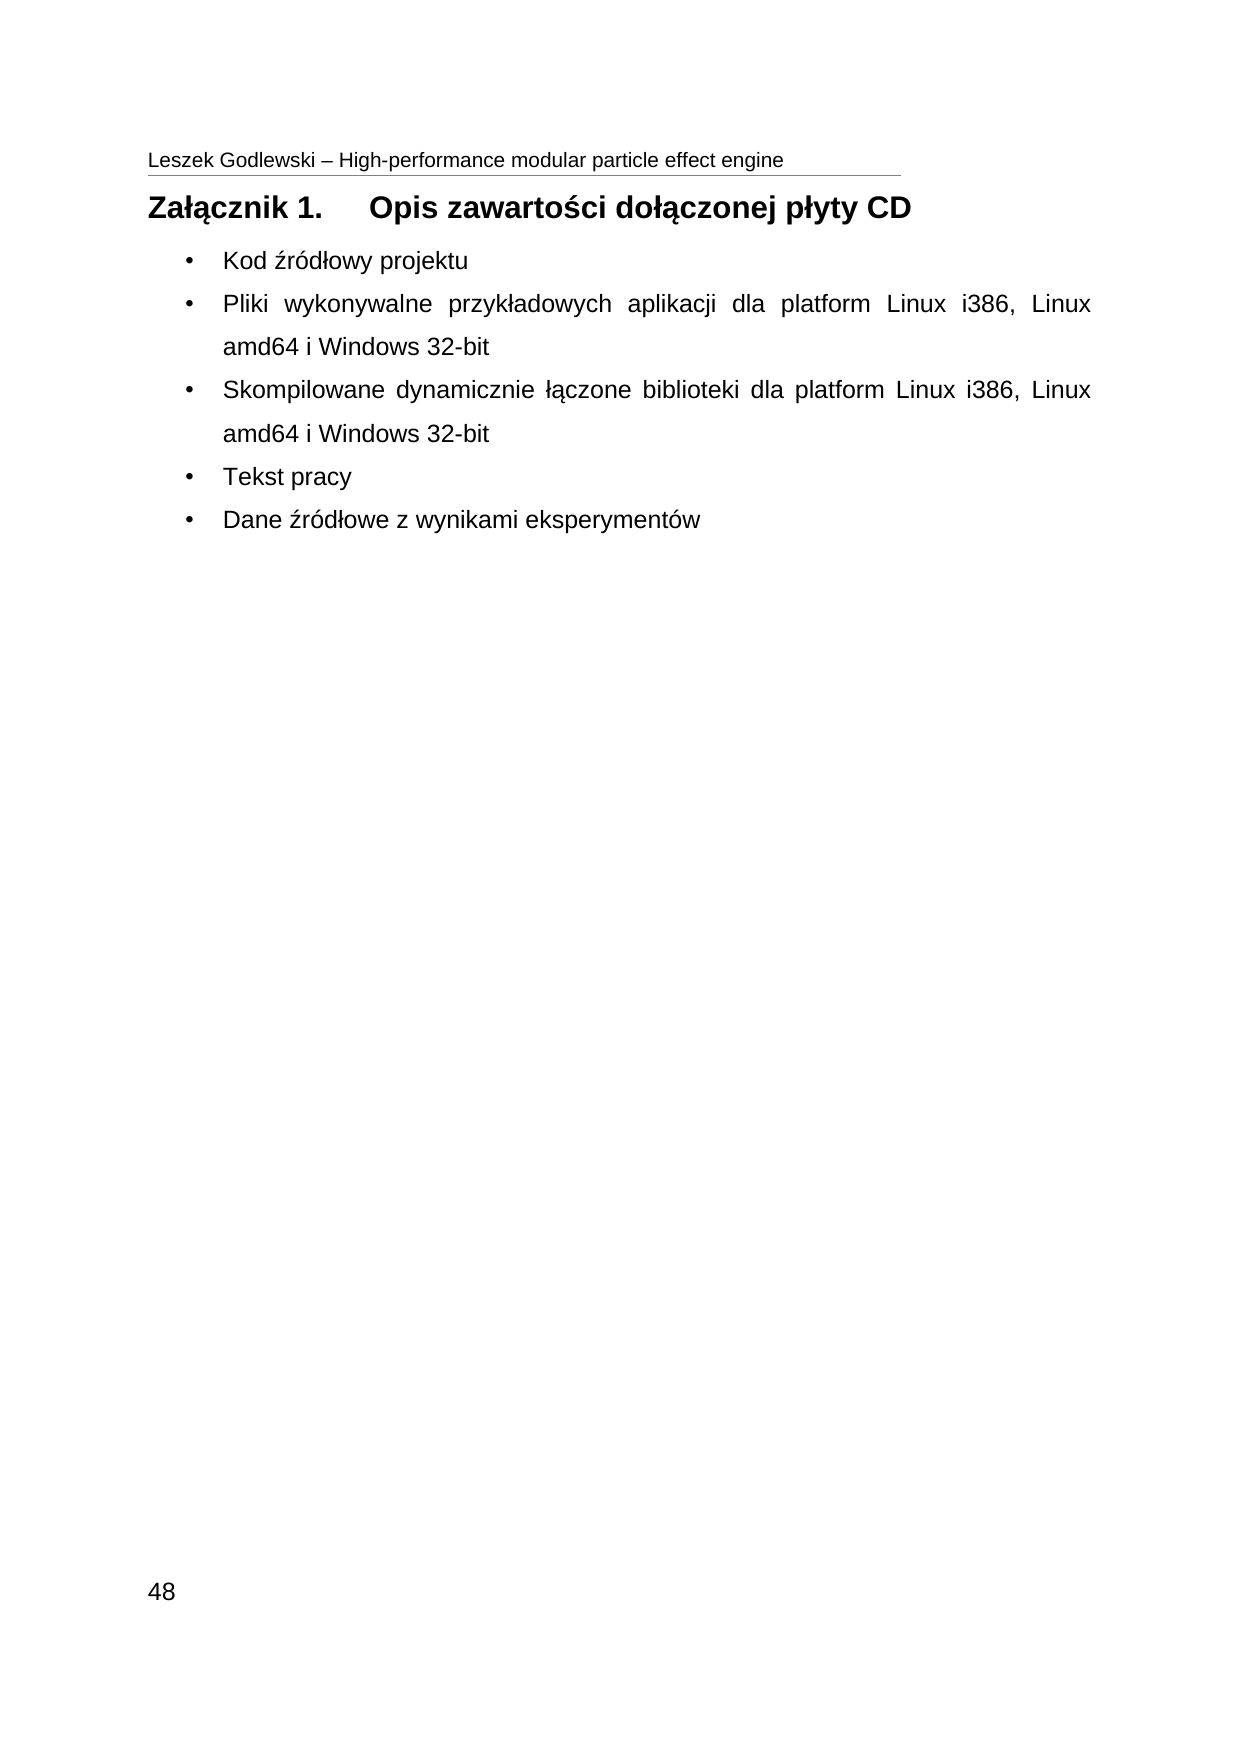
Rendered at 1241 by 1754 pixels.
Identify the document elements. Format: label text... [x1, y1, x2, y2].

list Kod źródłowy projektu [185, 246, 1092, 274]
list Dane źródłowe z wynikami eksperymentów [185, 505, 1092, 534]
subtitle Opis zawartości dołączonej płyty CD [148, 189, 1092, 225]
list Tekst pracy [185, 462, 1092, 491]
list Skompilowane dynamicznie łączone biblioteki dla platform Linux i386, Linux amd64 i Windows 32-bit [185, 375, 1092, 447]
list Pliki wykonywalne przykładowych aplikacji dla platform Linux i386, Linux amd64 i Windows 32-bit [185, 289, 1092, 361]
